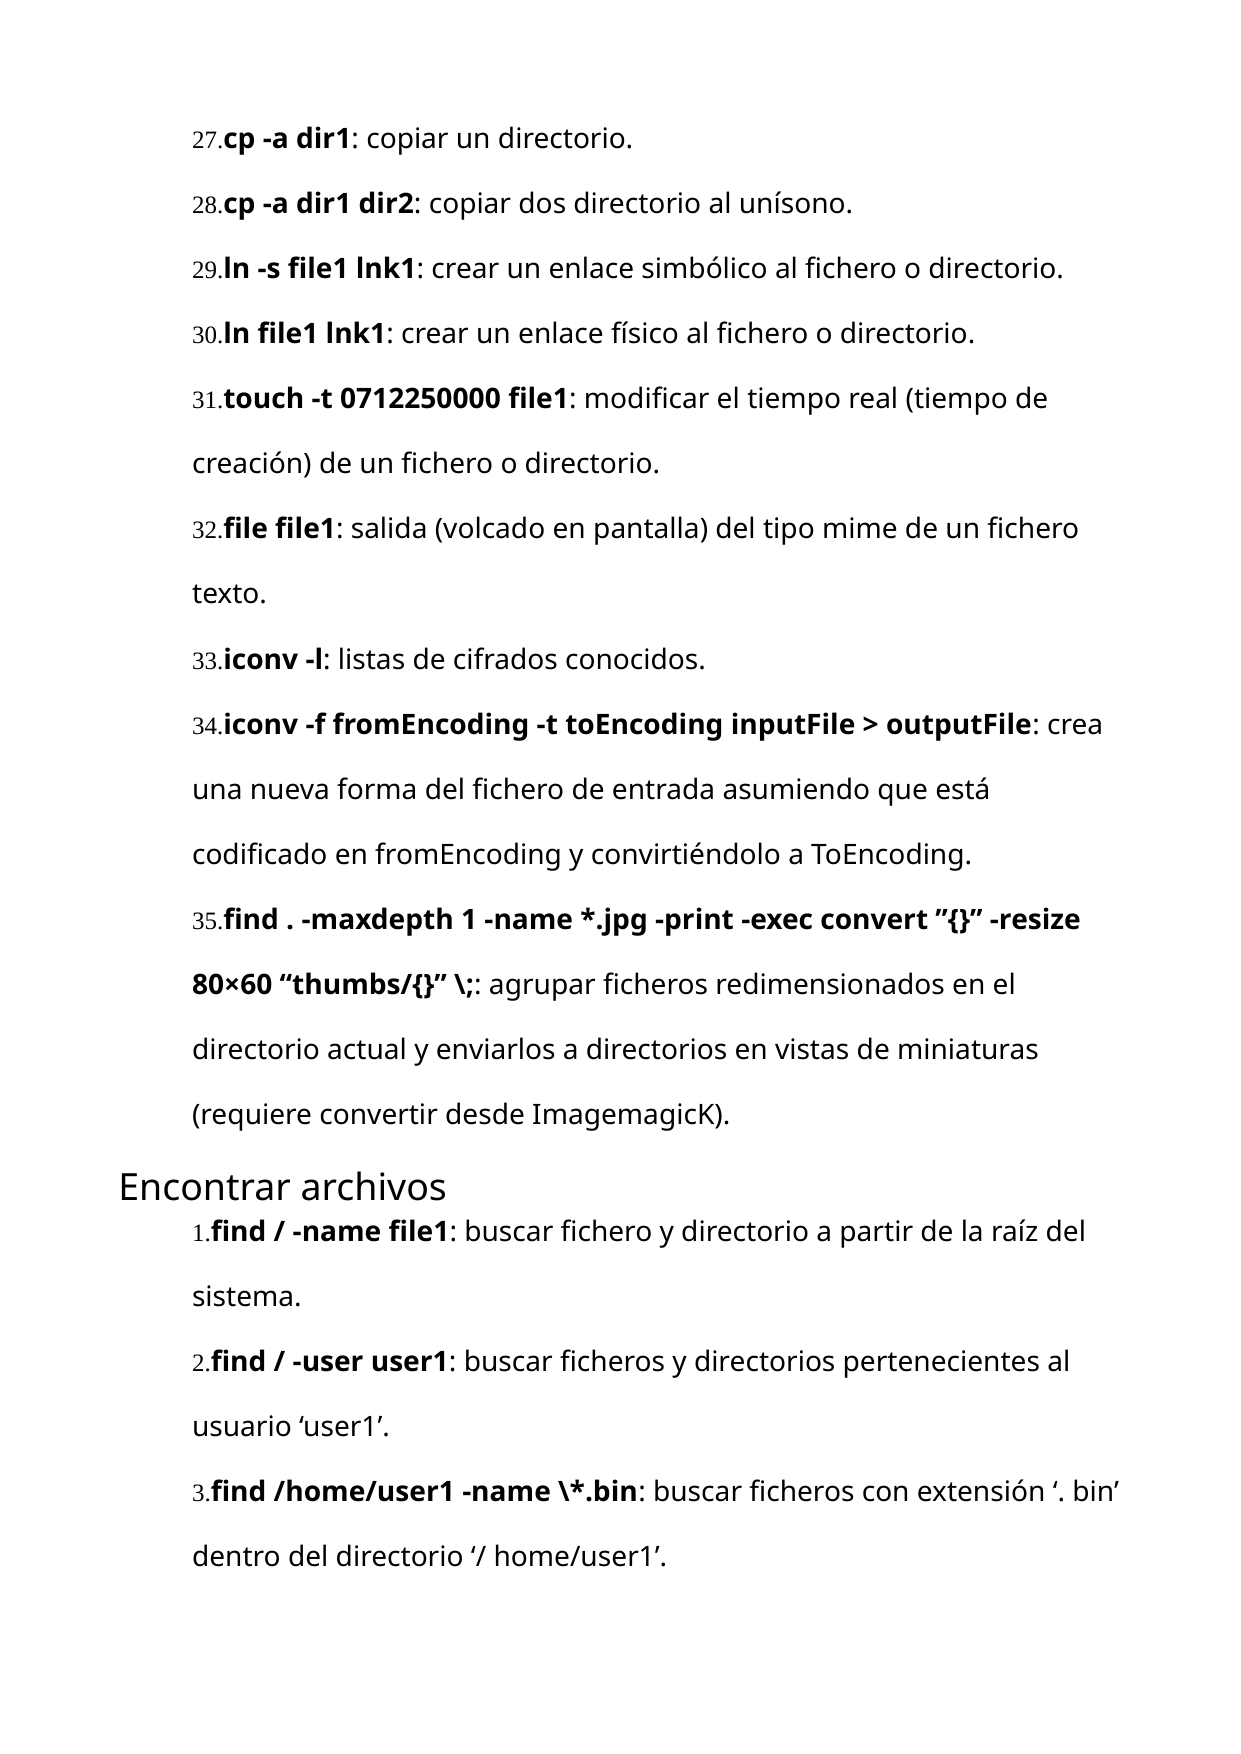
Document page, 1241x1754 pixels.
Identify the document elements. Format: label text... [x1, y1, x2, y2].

list touch -t 0712250000 file1: modificar el tiempo real (tiempo de creación) de un fichero o directorio. [118, 378, 1122, 482]
list iconv -f fromEncoding -t toEncoding inputFile > outputFile: crea una nueva forma del fichero de entrada asumiendo que está codificado en fromEncoding y convirtiéndolo a ToEncoding. [118, 704, 1122, 873]
subtitle Encontrar archivos [118, 1160, 1122, 1211]
list iconv -l: listas de cifrados conocidos. [118, 639, 1122, 677]
list find /home/user1 -name \*.bin: buscar ficheros con extensión ‘. bin’ dentro del directorio ‘/ home/user1’. [118, 1471, 1122, 1575]
list find . -maxdepth 1 -name *.jpg -print -exec convert ”{}” -resize 80×60 “thumbs/{}” \;: agrupar ficheros redimensionados en el directorio actual y enviarlos a directorios en vistas de miniaturas (requiere convertir desde ImagemagicK). [118, 899, 1122, 1133]
list ln -s file1 lnk1: crear un enlace simbólico al fichero o directorio. [118, 248, 1122, 287]
list cp -a dir1: copiar un directorio. [118, 118, 1122, 156]
list cp -a dir1 dir2: copiar dos directorio al unísono. [118, 183, 1122, 222]
list find / -user user1: buscar ficheros y directorios pertenecientes al usuario ‘user1’. [118, 1341, 1122, 1444]
list file file1: salida (volcado en pantalla) del tipo mime de un fichero texto. [118, 509, 1122, 612]
list find / -name file1: buscar fichero y directorio a partir de la raíz del sistema. [118, 1211, 1122, 1314]
list ln file1 lnk1: crear un enlace físico al fichero o directorio. [118, 313, 1122, 352]
